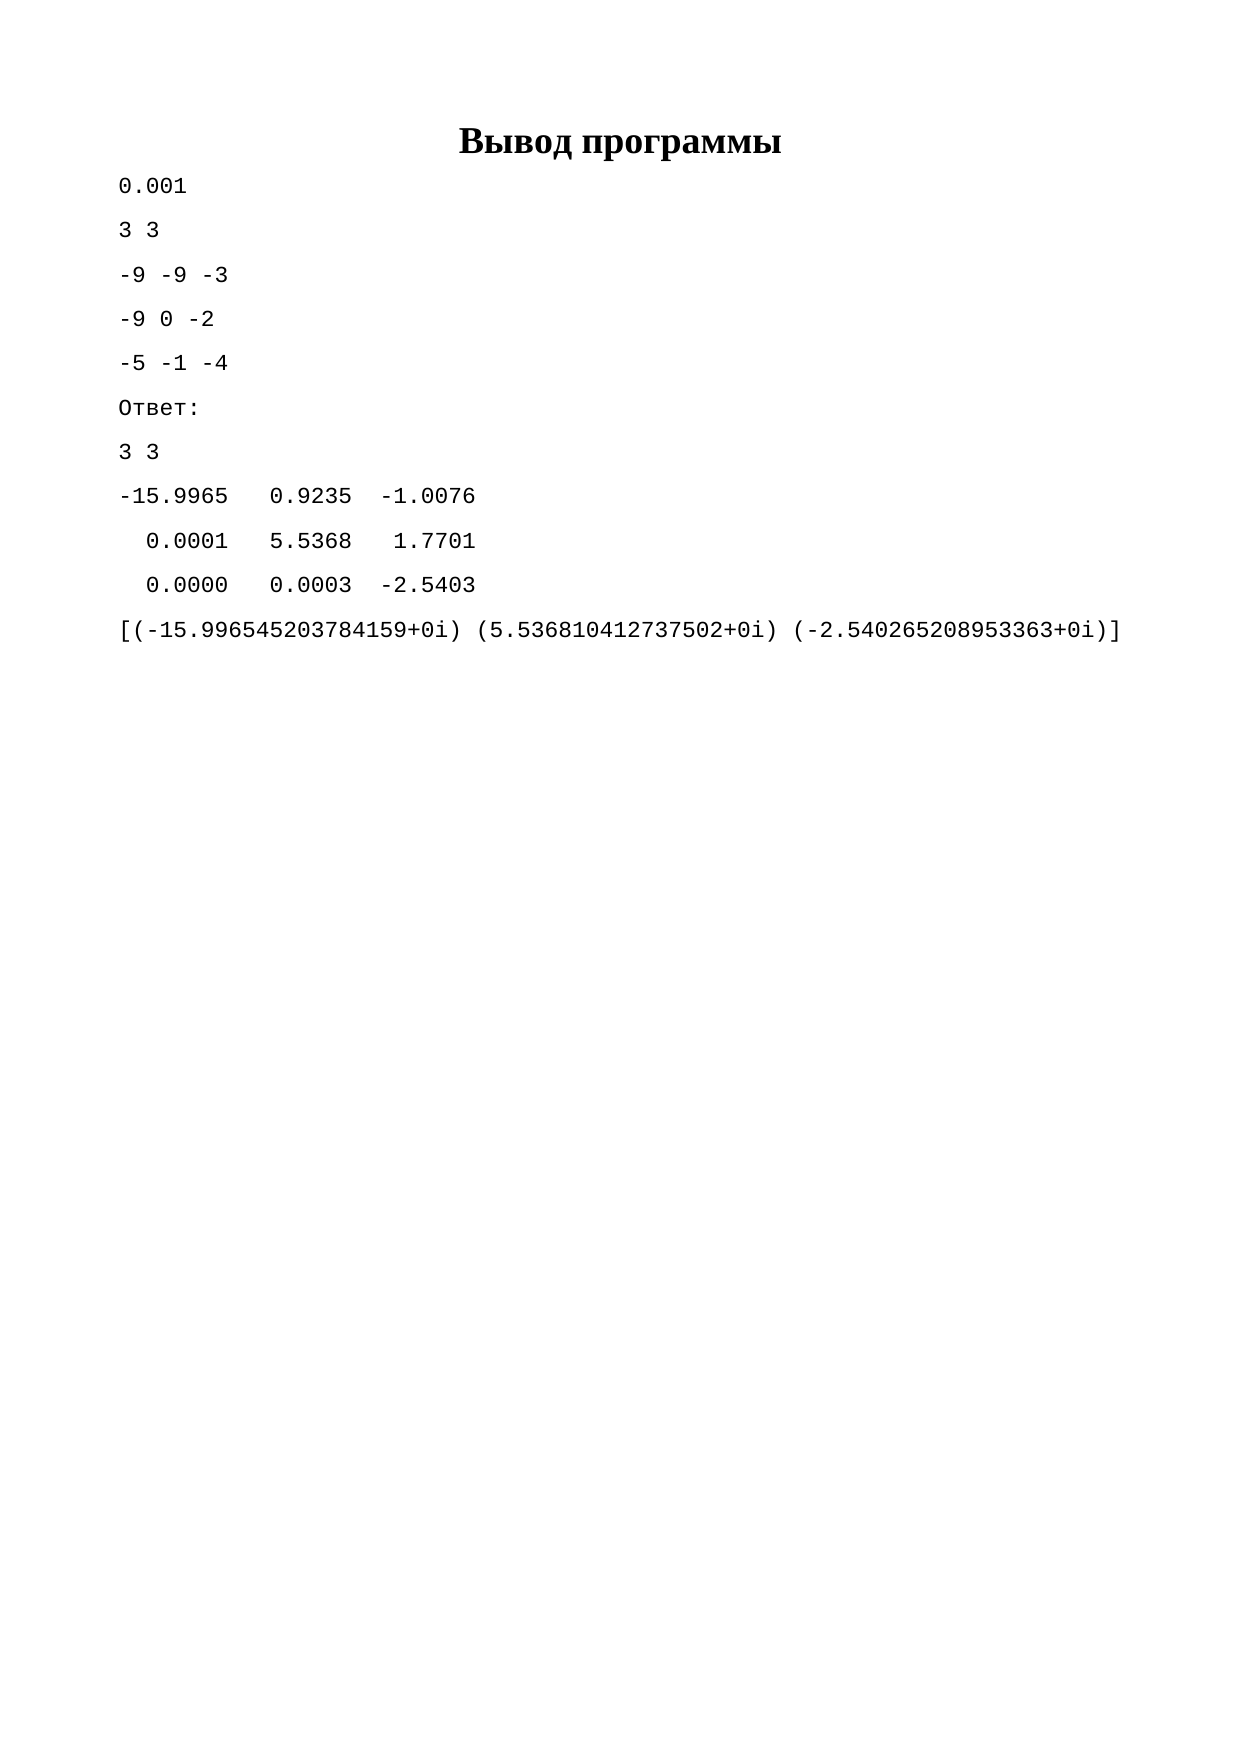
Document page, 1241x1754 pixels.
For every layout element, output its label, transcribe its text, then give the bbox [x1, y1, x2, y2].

text 0.0000 0.0003 -2.5403 [118, 574, 1122, 599]
text [(-15.996545203784159+0i) (5.536810412737502+0i) (-2.540265208953363+0i)] [118, 618, 1122, 644]
text 3 3 [118, 441, 1122, 466]
subtitle Вывод программы [118, 118, 1122, 162]
text Ответ: [118, 396, 1122, 422]
text 3 3 [118, 219, 1122, 244]
text -9 0 -2 [118, 307, 1122, 333]
text 0.001 [118, 174, 1122, 200]
text -9 -9 -3 [118, 263, 1122, 289]
text 0.0001 5.5368 1.7701 [118, 529, 1122, 555]
text -15.9965 0.9235 -1.0076 [118, 485, 1122, 511]
text -5 -1 -4 [118, 352, 1122, 378]
